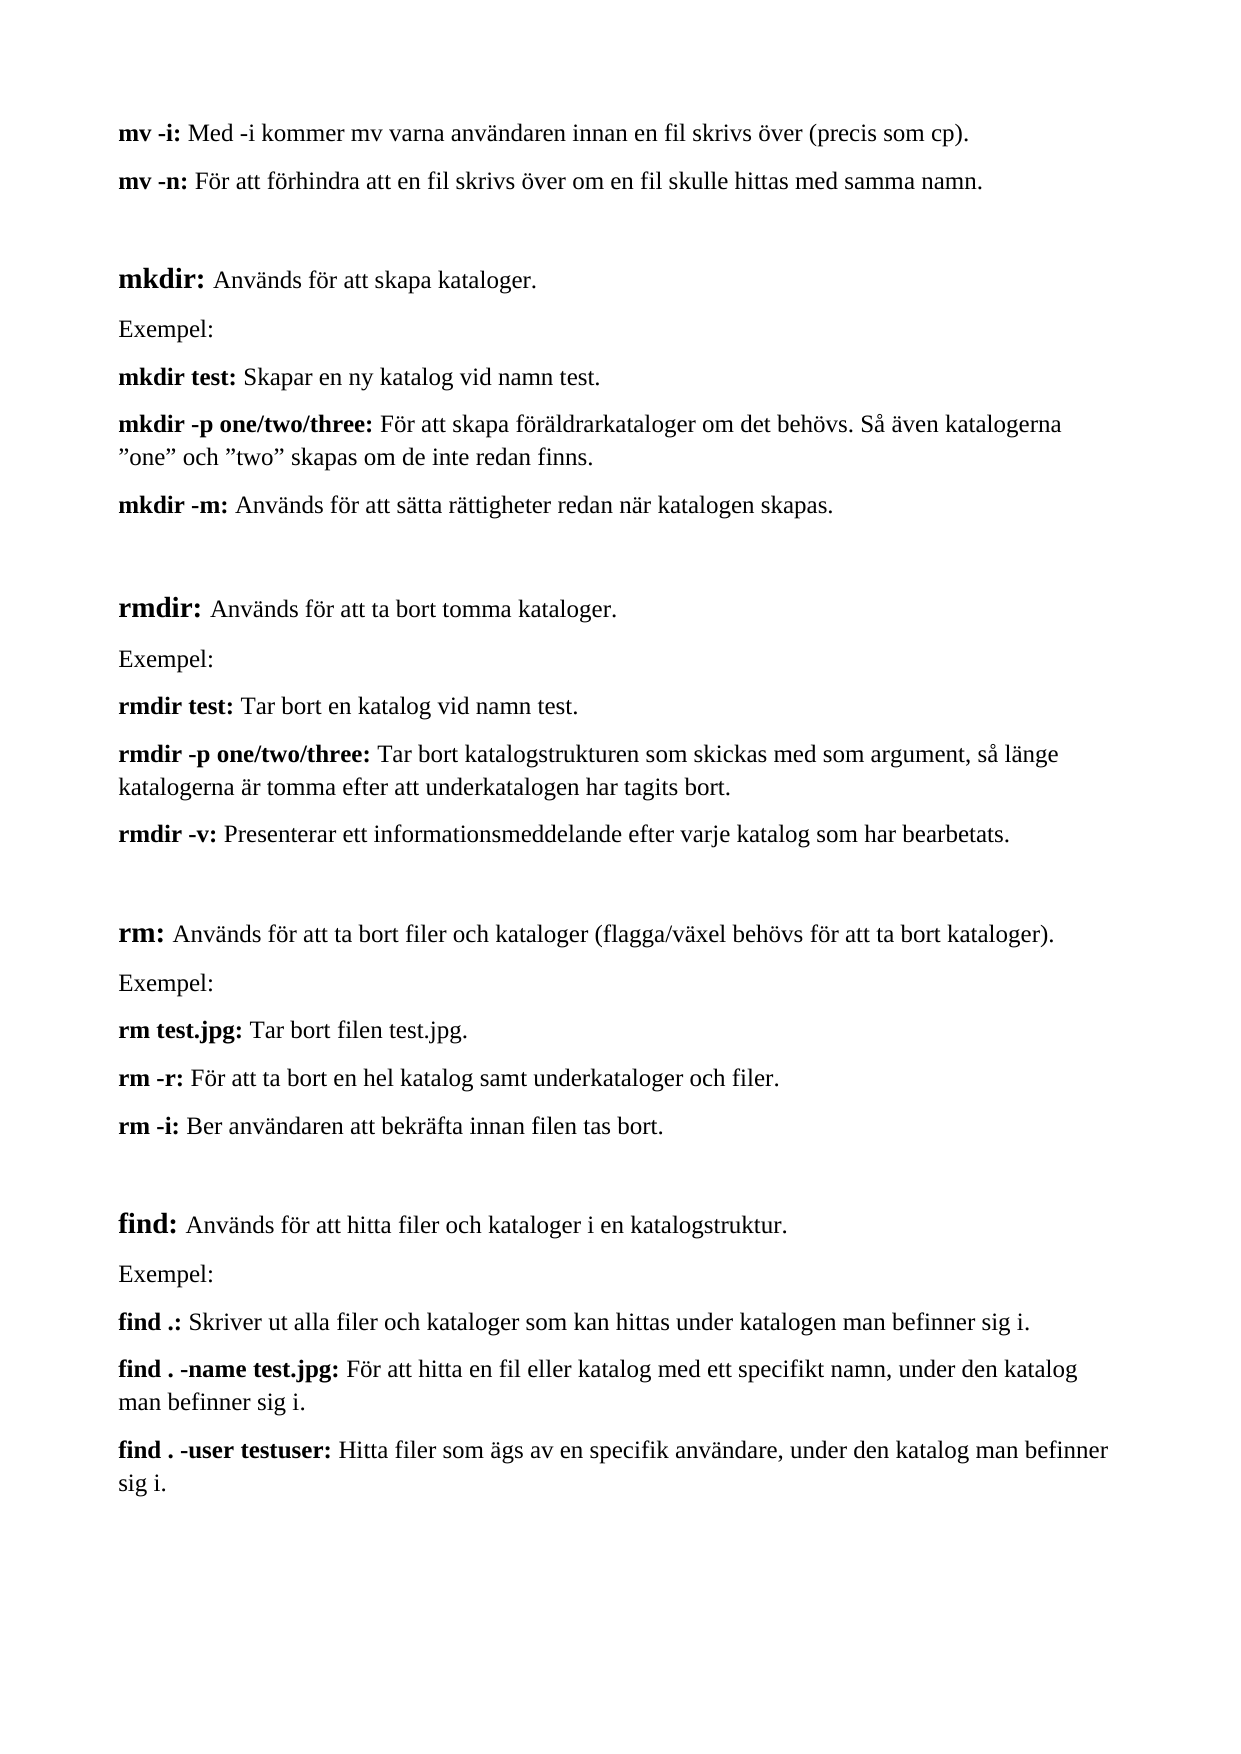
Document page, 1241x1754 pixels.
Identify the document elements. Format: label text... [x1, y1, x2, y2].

text rmdir test: Tar bort en katalog vid namn test. [118, 691, 1122, 720]
text rmdir -p one/two/three: Tar bort katalogstrukturen som skickas med som argument, så länge katalogerna är tomma efter att underkatalogen har tagits bort. [118, 739, 1122, 801]
text Exempel: [118, 1259, 1122, 1288]
text find: Används för att hitta filer och kataloger i en katalogstruktur. [118, 1206, 1122, 1239]
text rm test.jpg: Tar bort filen test.jpg. [118, 1016, 1122, 1044]
text mv -i: Med -i kommer mv varna användaren innan en fil skrivs över (precis som cp). [118, 118, 1122, 147]
text rmdir: Används för att ta bort tomma kataloger. [118, 591, 1122, 624]
text rm: Används för att ta bort filer och kataloger (flagga/växel behövs för att ta bort kataloger). [118, 915, 1122, 948]
text find . -user testuser: Hitta filer som ägs av en specifik användare, under den katalog man befinner sig i. [118, 1435, 1122, 1497]
text find . -name test.jpg: För att hitta en fil eller katalog med ett specifikt namn, under den katalog man befinner sig i. [118, 1354, 1122, 1416]
text find .: Skriver ut alla filer och kataloger som kan hittas under katalogen man befinner sig i. [118, 1307, 1122, 1335]
text mkdir -m: Används för att sätta rättigheter redan när katalogen skapas. [118, 490, 1122, 519]
text mkdir: Används för att skapa kataloger. [118, 261, 1122, 294]
text Exempel: [118, 644, 1122, 672]
text rm -i: Ber användaren att bekräfta innan filen tas bort. [118, 1111, 1122, 1139]
text Exempel: [118, 968, 1122, 997]
text mkdir -p one/two/three: För att skapa föräldrarkataloger om det behövs. Så även katalogerna ”one” och ”two” skapas om de inte redan finns. [118, 409, 1122, 471]
text mv -n: För att förhindra att en fil skrivs över om en fil skulle hittas med samma namn. [118, 166, 1122, 194]
text rm -r: För att ta bort en hel katalog samt underkataloger och filer. [118, 1063, 1122, 1092]
text Exempel: [118, 314, 1122, 343]
text mkdir test: Skapar en ny katalog vid namn test. [118, 362, 1122, 390]
text rmdir -v: Presenterar ett informationsmeddelande efter varje katalog som har bearbetats. [118, 819, 1122, 848]
